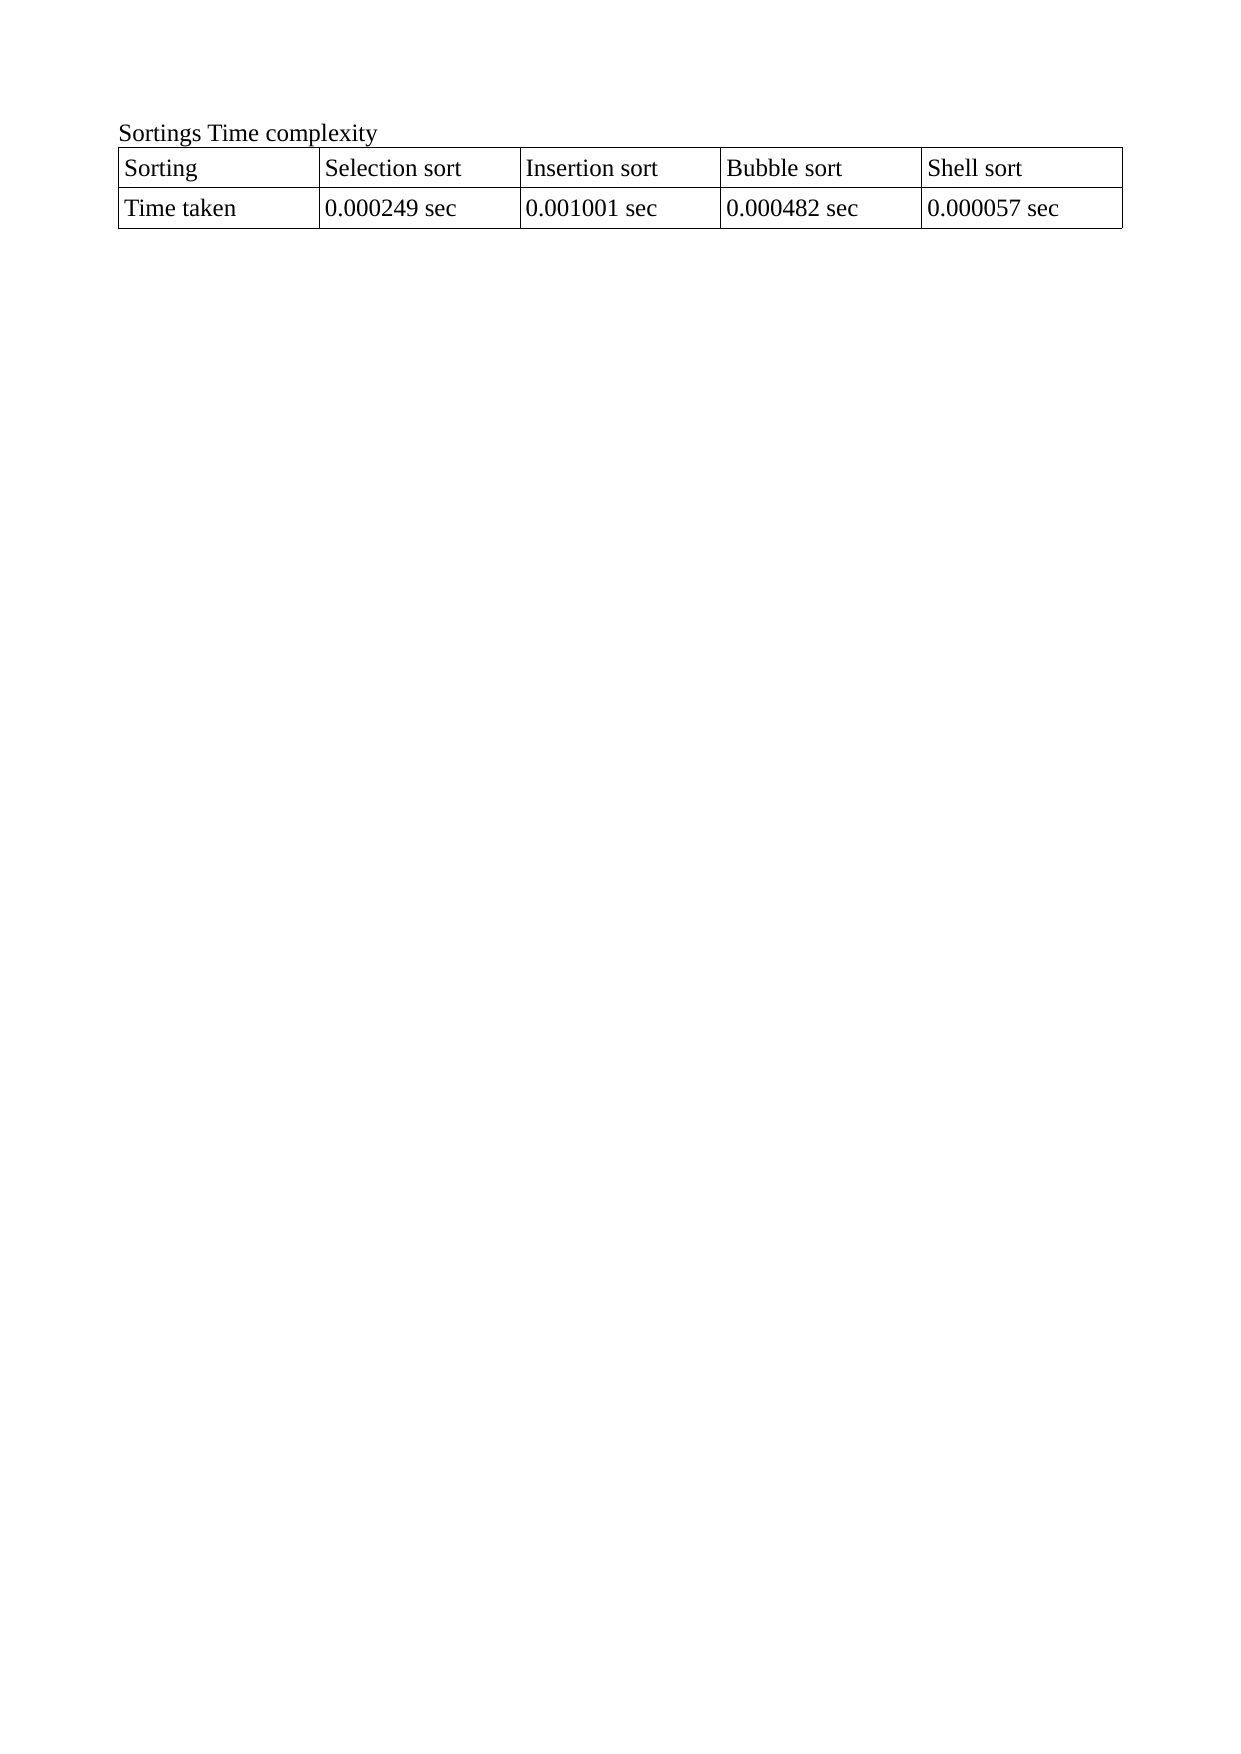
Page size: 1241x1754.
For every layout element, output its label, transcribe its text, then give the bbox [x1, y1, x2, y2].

table_cell Time taken [119, 188, 319, 227]
table_cell 0.000057 sec [922, 188, 1122, 227]
table_cell 0.000482 sec [721, 188, 921, 227]
table_header Sorting [119, 148, 319, 187]
text Sortings Time complexity [118, 118, 1122, 147]
table_header Insertion sort [521, 148, 720, 187]
table_header Selection sort [320, 148, 520, 187]
table_cell 0.001001 sec [521, 188, 720, 227]
table_header Shell sort [922, 148, 1122, 187]
table_cell 0.000249 sec [320, 188, 520, 227]
table_header Bubble sort [721, 148, 921, 187]
